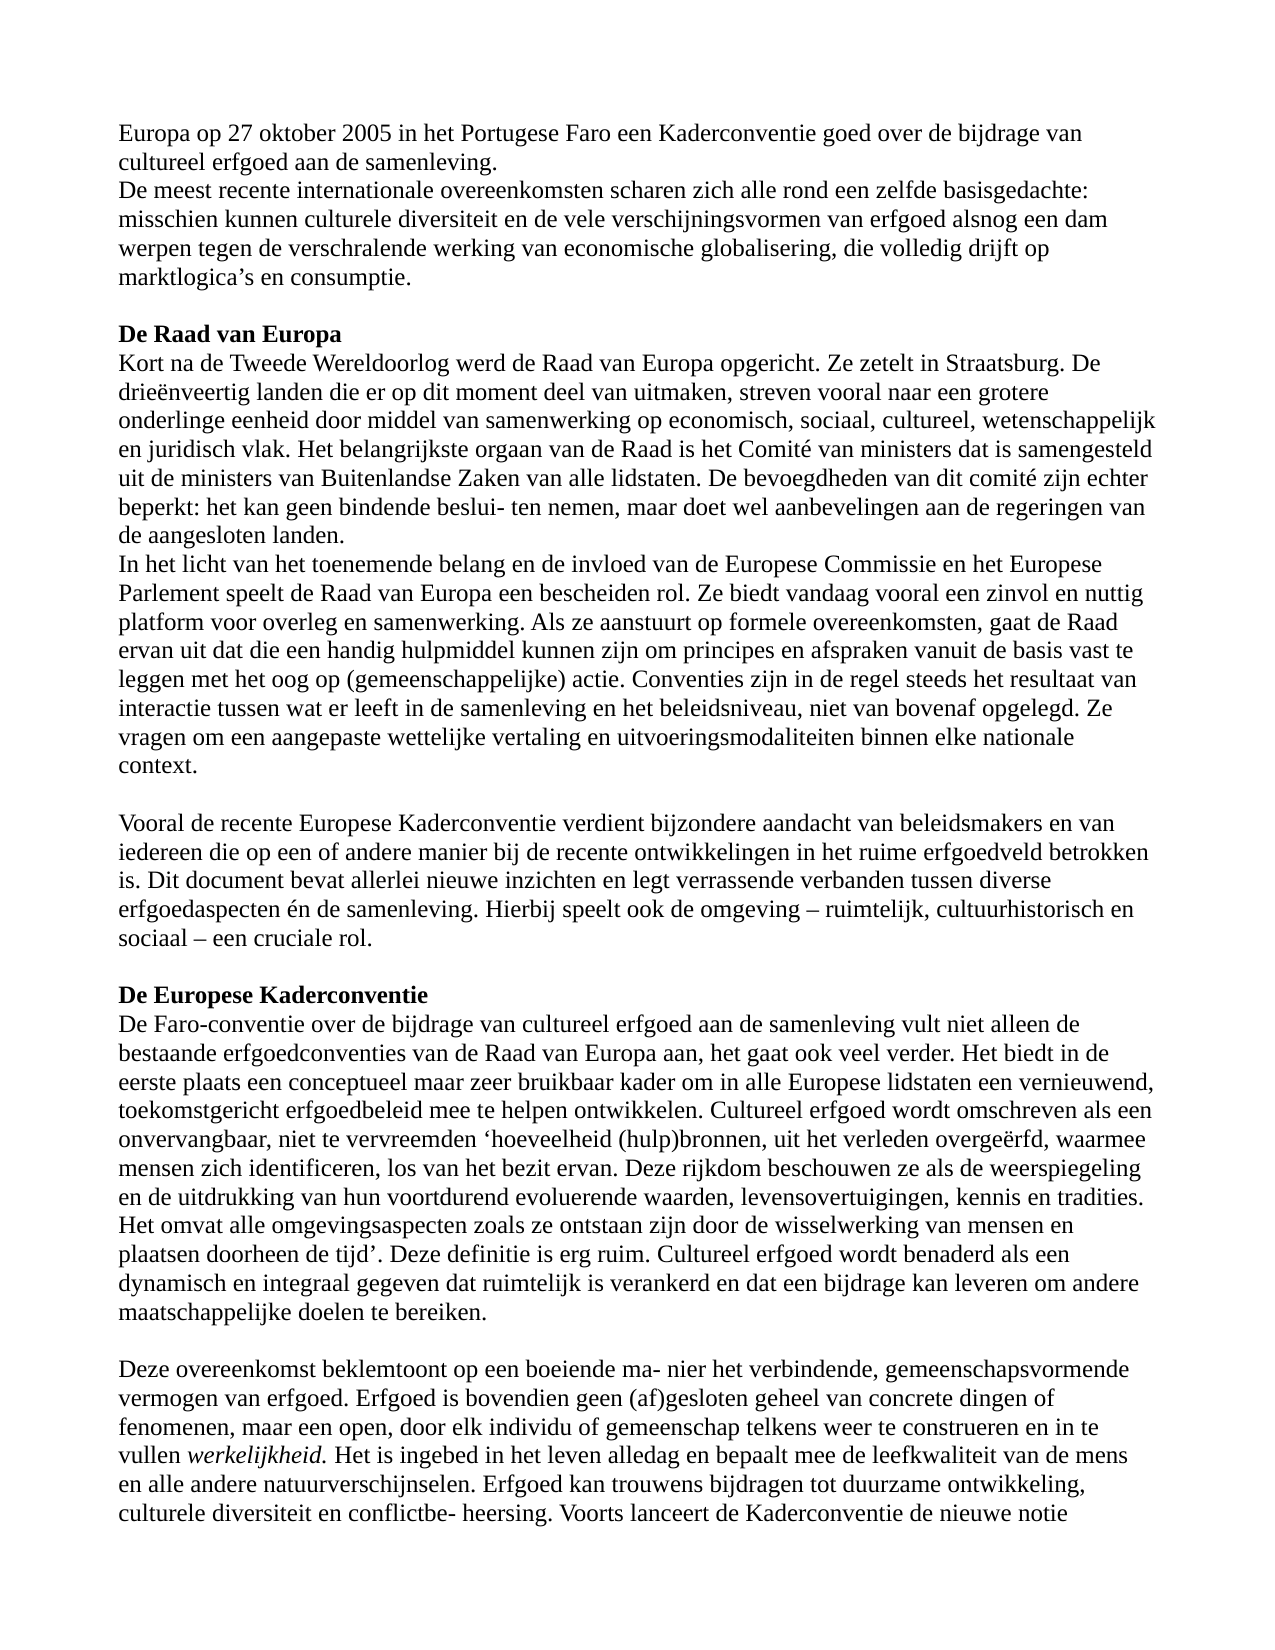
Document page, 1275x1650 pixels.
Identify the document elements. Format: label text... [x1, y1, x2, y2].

text De Faro-conventie over de bijdrage van cultureel erfgoed aan de samenleving vult niet alleen de bestaande erfgoedconventies van de Raad van Europa aan, het gaat ook veel verder. Het biedt in de eerste plaats een conceptueel maar zeer bruikbaar kader om in alle Europese lidstaten een vernieuwend, toekomstgericht erfgoedbeleid mee te helpen ontwikkelen. Cultureel erfgoed wordt omschreven als een onvervangbaar, niet te vervreemden ‘hoeveelheid (hulp)bronnen, uit het verleden overgeërfd, waarmee mensen zich identificeren, los van het bezit ervan. Deze rijkdom beschouwen ze als de weerspiegeling en de uitdrukking van hun voortdurend evoluerende waarden, levensovertuigingen, kennis en tradities. Het omvat alle omgevingsaspecten zoals ze ontstaan zijn door de wisselwerking van mensen en plaatsen doorheen de tijd’. Deze definitie is erg ruim. Cultureel erfgoed wordt benaderd als een dynamisch en integraal gegeven dat ruimtelijk is verankerd en dat een bijdrage kan leveren om andere maatschappelijke doelen te bereiken. [118, 1009, 1157, 1326]
text Europa op 27 oktober 2005 in het Portugese Faro een Kaderconventie goed over de bijdrage van cultureel erfgoed aan de samenleving. [118, 118, 1157, 176]
text De Europese Kaderconventie [118, 981, 1157, 1009]
text In het licht van het toenemende belang en de invloed van de Europese Commissie en het Europese Parlement speelt de Raad van Europa een bescheiden rol. Ze biedt vandaag vooral een zinvol en nuttig platform voor overleg en samenwerking. Als ze aanstuurt op formele overeenkomsten, gaat de Raad ervan uit dat die een handig hulpmiddel kunnen zijn om principes en afspraken vanuit de basis vast te leggen met het oog op (gemeenschappelijke) actie. Conventies zijn in de regel steeds het resultaat van interactie tussen wat er leeft in de samenleving en het beleidsniveau, niet van bovenaf opgelegd. Ze vragen om een aangepaste wettelijke vertaling en uitvoeringsmodaliteiten binnen elke nationale context. [118, 549, 1157, 779]
text Deze overeenkomst beklemtoont op een boeiende ma- nier het verbindende, gemeenschapsvormende vermogen van erfgoed. Erfgoed is bovendien geen (af)gesloten geheel van concrete dingen of fenomenen, maar een open, door elk individu of gemeenschap telkens weer te construeren en in te vullen werkelijkheid. Het is ingebed in het leven alledag en bepaalt mee de leefkwaliteit van de mens en alle andere natuurverschijnselen. Erfgoed kan trouwens bijdragen tot duurzame ontwikkeling, culturele diversiteit en conflictbe- heersing. Voorts lanceert de Kaderconventie de nieuwe notie [118, 1354, 1157, 1527]
text Kort na de Tweede Wereldoorlog werd de Raad van Europa opgericht. Ze zetelt in Straatsburg. De drieënveertig landen die er op dit moment deel van uitmaken, streven vooral naar een grotere onderlinge eenheid door middel van samenwerking op economisch, sociaal, cultureel, wetenschappelijk en juridisch vlak. Het belangrijkste orgaan van de Raad is het Comité van ministers dat is samengesteld uit de ministers van Buitenlandse Zaken van alle lidstaten. De bevoegdheden van dit comité zijn echter beperkt: het kan geen bindende beslui- ten nemen, maar doet wel aanbevelingen aan de regeringen van de aangesloten landen. [118, 348, 1157, 549]
text Vooral de recente Europese Kaderconventie verdient bijzondere aandacht van beleidsmakers en van iedereen die op een of andere manier bij de recente ontwikkelingen in het ruime erfgoedveld betrokken is. Dit document bevat allerlei nieuwe inzichten en legt verrassende verbanden tussen diverse erfgoedaspecten én de samenleving. Hierbij speelt ook de omgeving – ruimtelijk, cultuurhistorisch en sociaal – een cruciale rol. [118, 808, 1157, 952]
text De meest recente internationale overeenkomsten scharen zich alle rond een zelfde basisgedachte: misschien kunnen culturele diversiteit en de vele verschijningsvormen van erfgoed alsnog een dam werpen tegen de verschralende werking van economische globalisering, die volledig drijft op marktlogica’s en consumptie. [118, 176, 1157, 291]
text De Raad van Europa [118, 319, 1157, 348]
